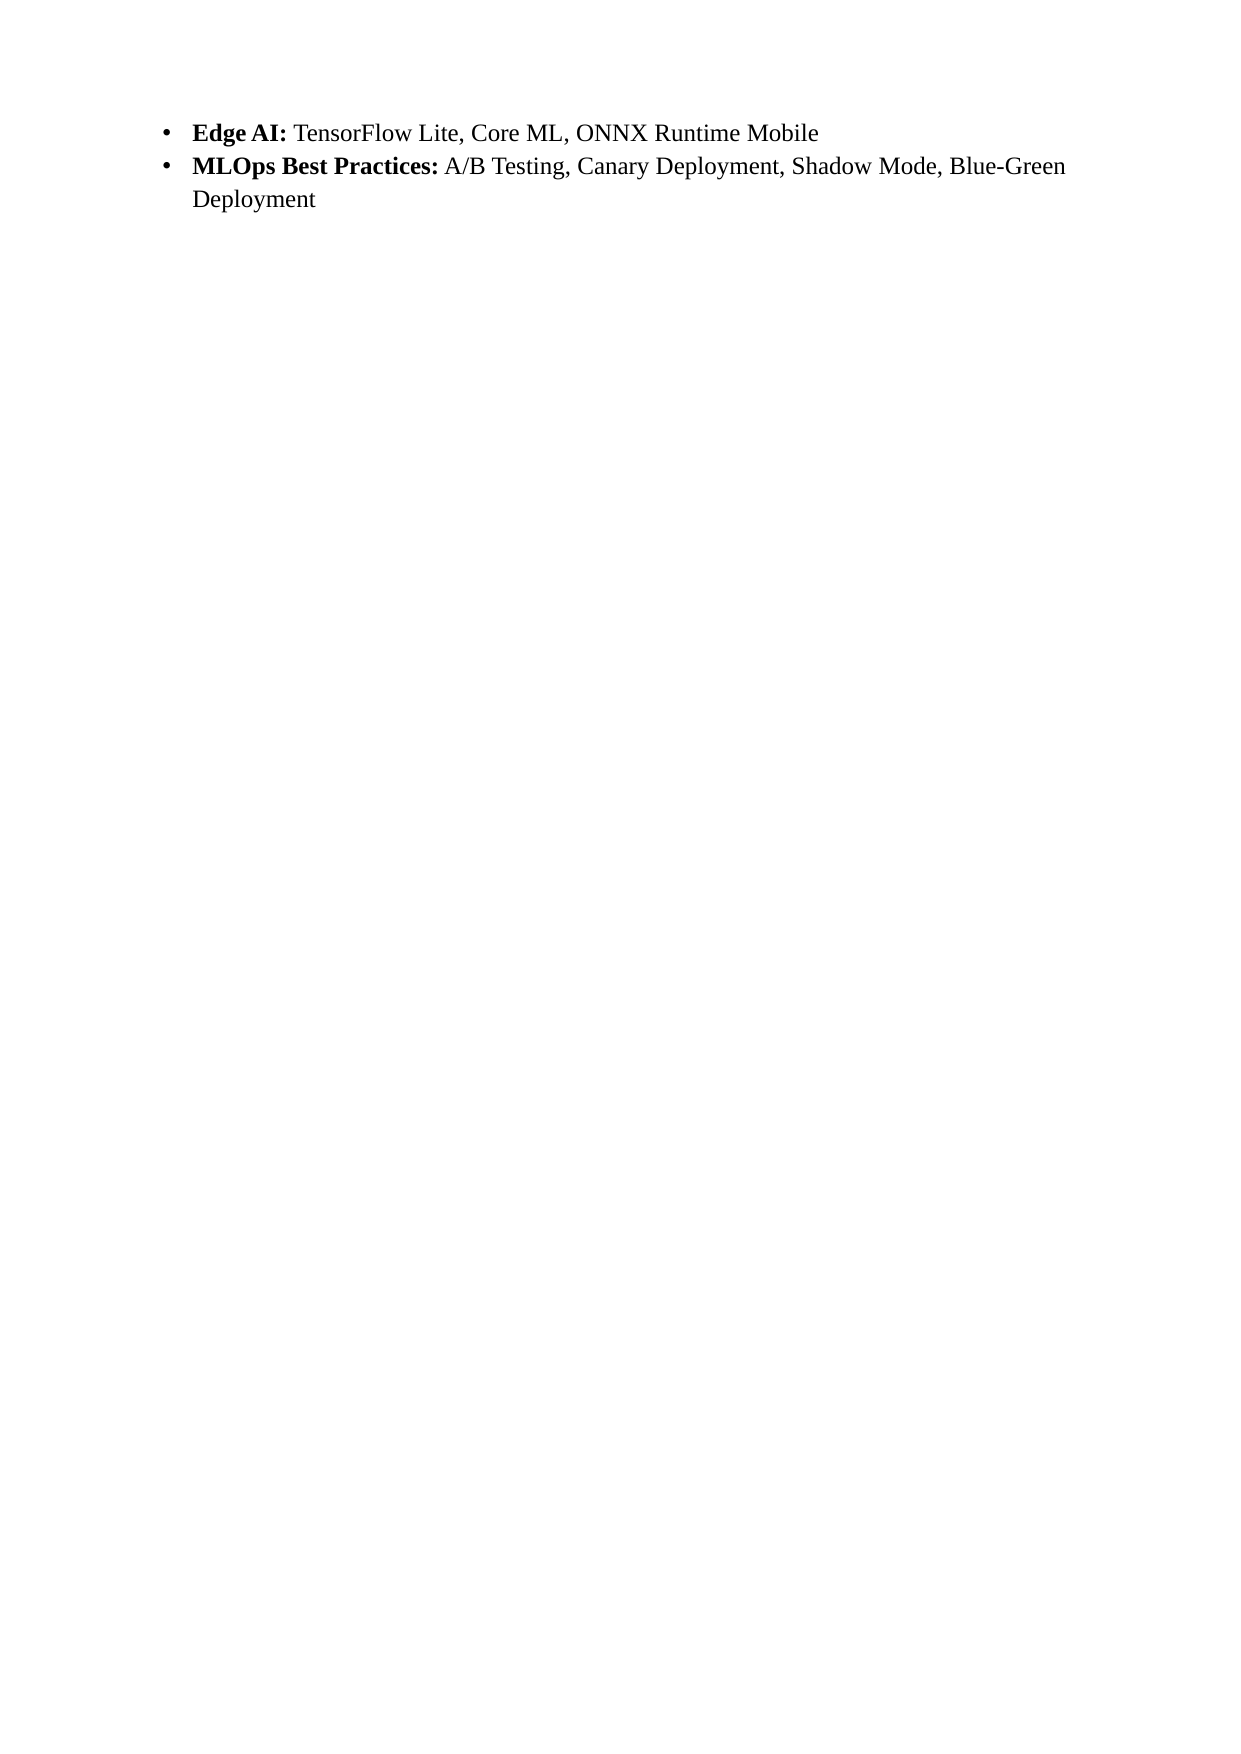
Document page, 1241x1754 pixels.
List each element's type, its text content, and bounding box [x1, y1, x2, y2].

list Edge AI: TensorFlow Lite, Core ML, ONNX Runtime Mobile [162, 118, 1122, 147]
list MLOps Best Practices: A/B Testing, Canary Deployment, Shadow Mode, Blue-Green Deployment [162, 151, 1122, 213]
